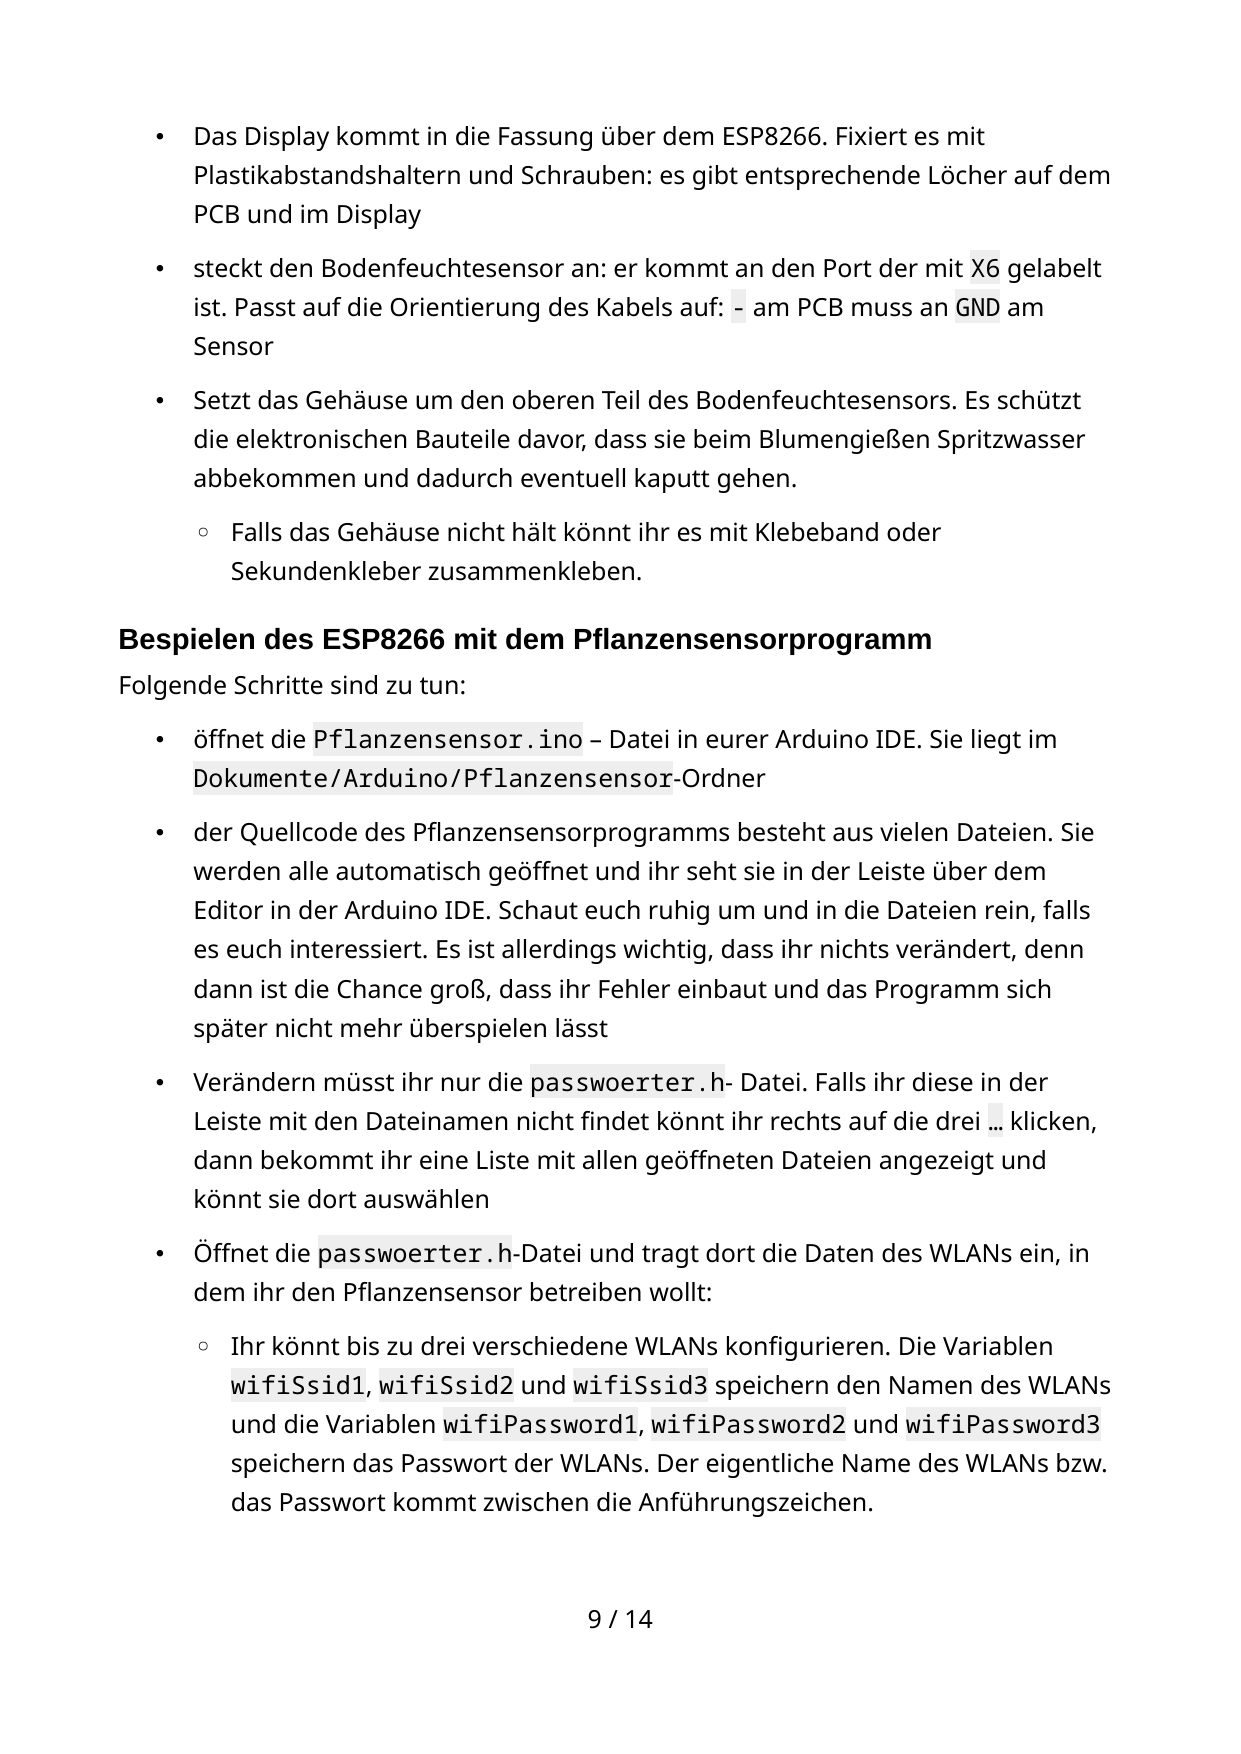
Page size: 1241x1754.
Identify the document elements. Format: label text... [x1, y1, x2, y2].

list Ihr könnt bis zu drei verschiedene WLANs konfigurieren. Die Variablen wifiSsid1, wifiSsid2 und wifiSsid3 speichern den Namen des WLANs und die Variablen wifiPassword1, wifiPassword2 und wifiPassword3 speichern das Passwort der WLANs. Der eigentliche Name des WLANs bzw. das Passwort kommt zwischen die Anführungszeichen. [193, 1328, 1122, 1519]
list Setzt das Gehäuse um den oberen Teil des Bodenfeuchtesensors. Es schützt die elektronischen Bauteile davor, dass sie beim Blumengießen Spritzwasser abbekommen und dadurch eventuell kaputt gehen. [156, 382, 1122, 495]
list Falls das Gehäuse nicht hält könnt ihr es mit Klebeband oder Sekundenkleber zusammenkleben. [193, 514, 1122, 588]
list Das Display kommt in die Fassung über dem ESP8266. Fixiert es mit Plastikabstandshaltern und Schrauben: es gibt entsprechende Löcher auf dem PCB und im Display [156, 118, 1122, 231]
list Öffnet die passwoerter.h-Datei und tragt dort die Daten des WLANs ein, in dem ihr den Pflanzensensor betreiben wollt: [156, 1235, 1122, 1309]
subtitle Bespielen des ESP8266 mit dem Pflanzensensorprogramm [118, 622, 1122, 655]
list steckt den Bodenfeuchtesensor an: er kommt an den Port der mit X6 gelabelt ist. Passt auf die Orientierung des Kabels auf: - am PCB muss an GND am Sensor [156, 250, 1122, 363]
text Folgende Schritte sind zu tun: [118, 668, 1122, 702]
list Verändern müsst ihr nur die passwoerter.h- Datei. Falls ihr diese in der Leiste mit den Dateinamen nicht findet könnt ihr rechts auf die drei … klicken, dann bekommt ihr eine Liste mit allen geöffneten Dateien angezeigt und könnt sie dort auswählen [156, 1064, 1122, 1216]
list öffnet die Pflanzensensor.ino – Datei in eurer Arduino IDE. Sie liegt im Dokumente/Arduino/Pflanzensensor-Ordner [156, 722, 1122, 795]
list der Quellcode des Pflanzensensorprogramms besteht aus vielen Dateien. Sie werden alle automatisch geöffnet und ihr seht sie in der Leiste über dem Editor in der Arduino IDE. Schaut euch ruhig um und in die Dateien rein, falls es euch interessiert. Es ist allerdings wichtig, dass ihr nichts verändert, denn dann ist die Chance groß, dass ihr Fehler einbaut und das Programm sich später nicht mehr überspielen lässt [156, 814, 1122, 1044]
